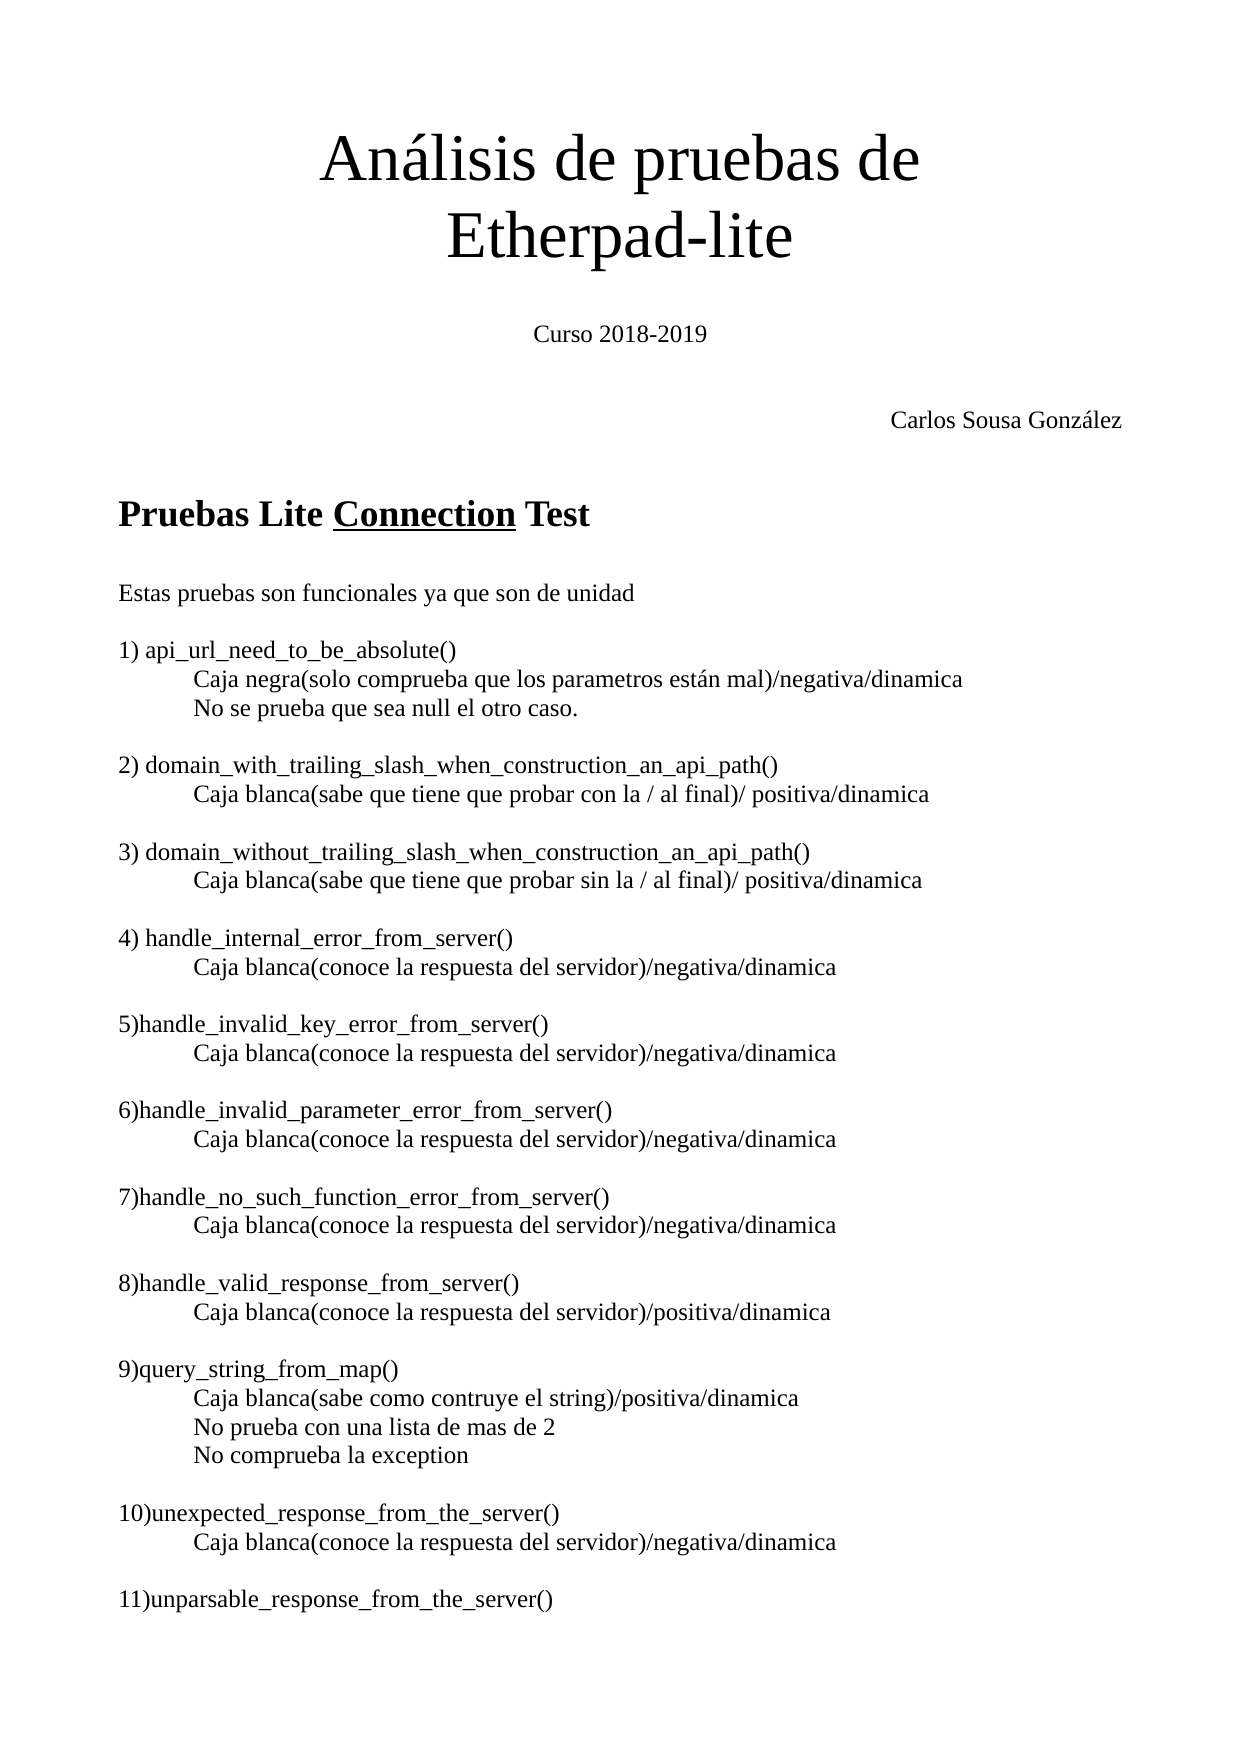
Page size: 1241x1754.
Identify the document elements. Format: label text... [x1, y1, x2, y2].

text Carlos Sousa González [118, 406, 1122, 434]
text 4) handle_internal_error_from_server() [118, 923, 1122, 952]
text 3) domain_without_trailing_slash_when_construction_an_api_path() [118, 837, 1122, 866]
text Caja blanca(sabe como contruye el string)/positiva/dinamica [118, 1383, 1122, 1412]
text Estas pruebas son funcionales ya que son de unidad [118, 578, 1122, 607]
text 2) domain_with_trailing_slash_when_construction_an_api_path() [118, 751, 1122, 779]
text Caja blanca(sabe que tiene que probar con la / al final)/ positiva/dinamica [118, 779, 1122, 808]
text 6)handle_invalid_parameter_error_from_server() [118, 1096, 1122, 1124]
text 5)handle_invalid_key_error_from_server() [118, 1009, 1122, 1038]
text Caja blanca(conoce la respuesta del servidor)/negativa/dinamica [118, 1211, 1122, 1239]
text Caja blanca(conoce la respuesta del servidor)/negativa/dinamica [118, 1124, 1122, 1153]
text 11)unparsable_response_from_the_server() [118, 1584, 1122, 1613]
text Caja blanca(conoce la respuesta del servidor)/positiva/dinamica [118, 1297, 1122, 1326]
text Caja negra(solo comprueba que los parametros están mal)/negativa/dinamica [118, 664, 1122, 693]
text 8)handle_valid_response_from_server() [118, 1268, 1122, 1297]
text Caja blanca(sabe que tiene que probar sin la / al final)/ positiva/dinamica [118, 866, 1122, 894]
text 9)query_string_from_map() [118, 1354, 1122, 1383]
text No comprueba la exception [118, 1441, 1122, 1469]
text Caja blanca(conoce la respuesta del servidor)/negativa/dinamica [118, 1038, 1122, 1067]
text 7)handle_no_such_function_error_from_server() [118, 1182, 1122, 1211]
text Pruebas Lite Connection Test [118, 492, 1122, 535]
text 10)unexpected_response_from_the_server() [118, 1498, 1122, 1527]
text Curso 2018-2019 [118, 319, 1122, 348]
text 1) api_url_need_to_be_absolute() [118, 636, 1122, 664]
text No prueba con una lista de mas de 2 [118, 1412, 1122, 1441]
text No se prueba que sea null el otro caso. [118, 693, 1122, 722]
text Caja blanca(conoce la respuesta del servidor)/negativa/dinamica [118, 1527, 1122, 1556]
text Etherpad-lite [118, 195, 1122, 271]
text Caja blanca(conoce la respuesta del servidor)/negativa/dinamica [118, 952, 1122, 981]
text Análisis de pruebas de [118, 118, 1122, 195]
